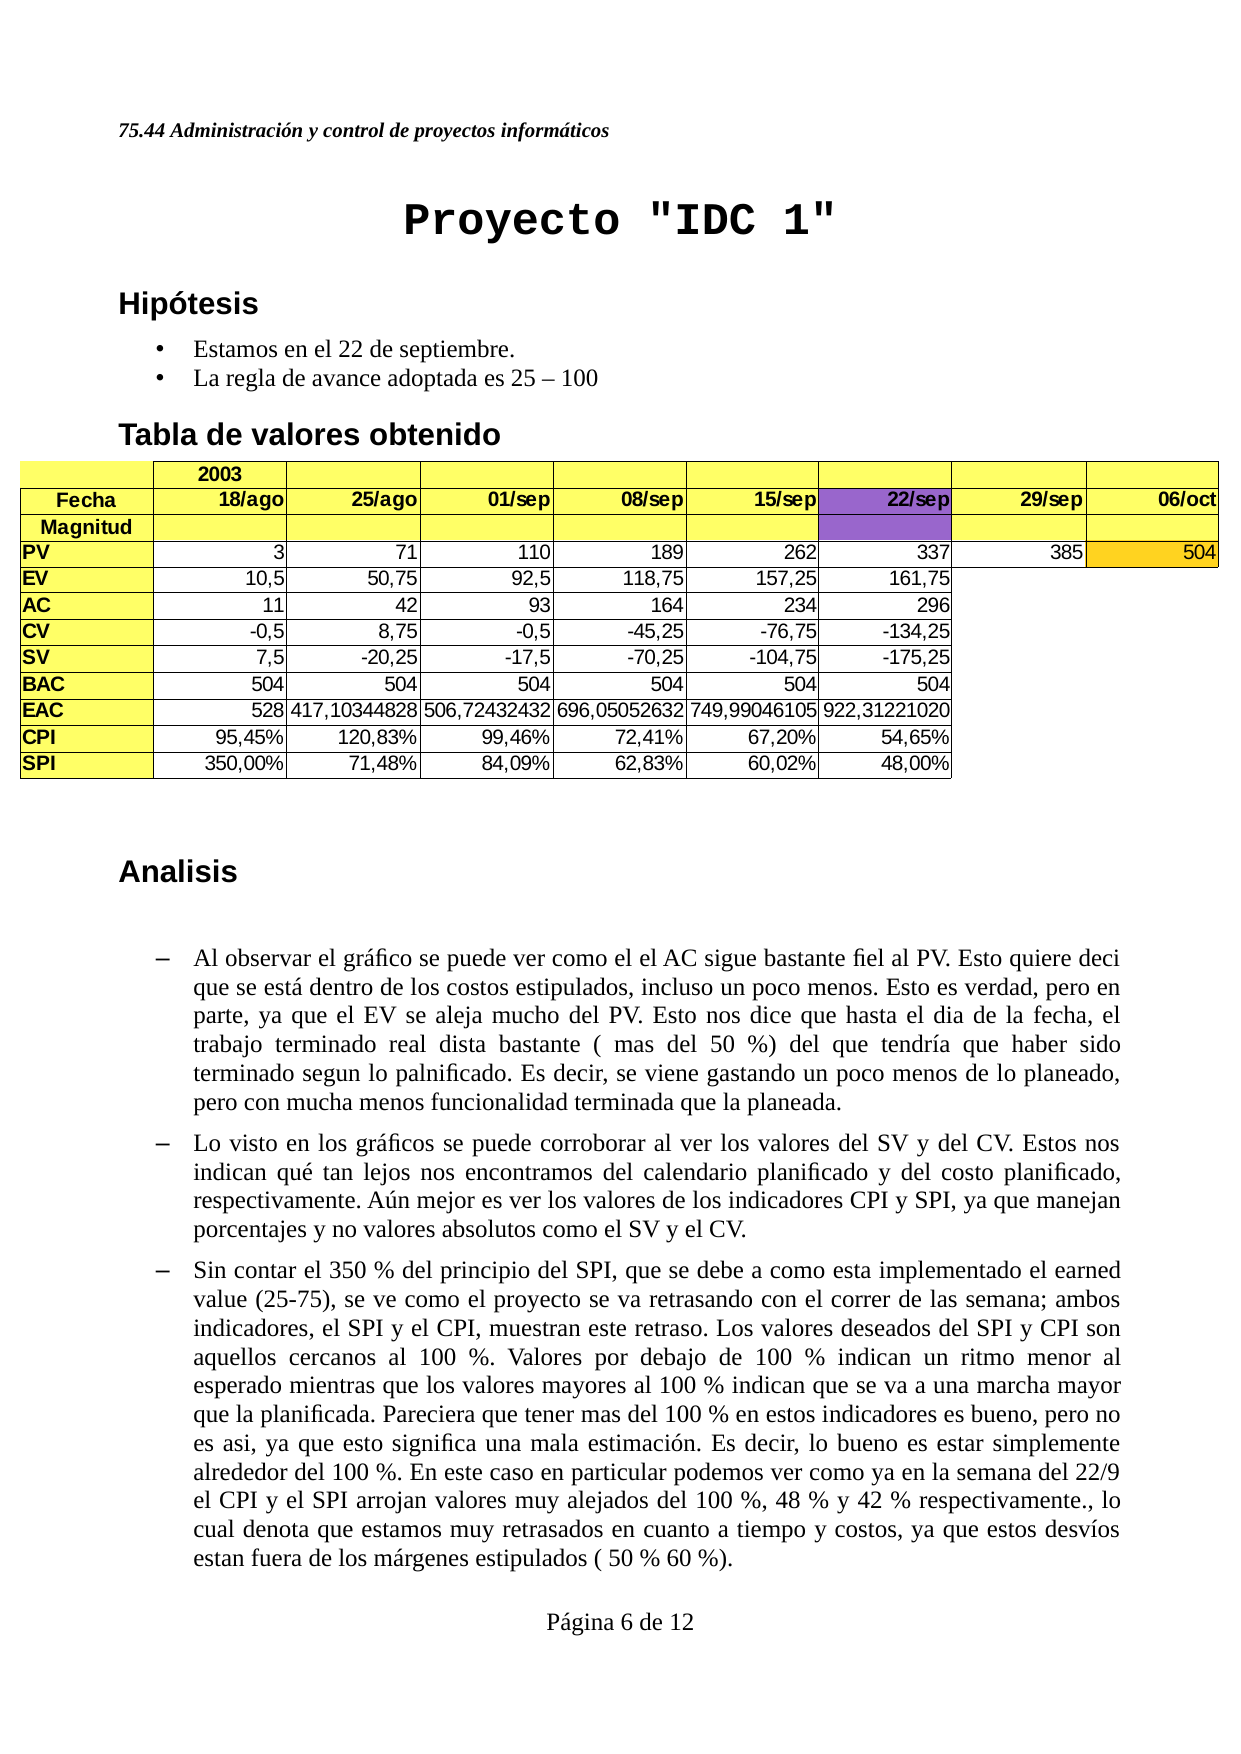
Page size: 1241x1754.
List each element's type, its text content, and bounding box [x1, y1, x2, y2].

subtitle Hipótesis [118, 285, 1122, 321]
subtitle Analisis [118, 853, 1122, 889]
list Lo visto en los gráﬁcos se puede corroborar al ver los valores del SV y del CV. Estos nos indican qué tan lejos nos encontramos del calendario planiﬁcado y del costo planiﬁcado, respectivamente. Aún mejor es ver los valores de los indicadores CPI y SPI, ya que manejan porcentajes y no valores absolutos como el SV y el CV. [156, 1128, 1122, 1243]
subtitle Proyecto "IDC 1" [118, 197, 1122, 248]
list Al observar el gráﬁco se puede ver como el el AC sigue bastante ﬁel al PV. Esto quiere deci que se está dentro de los costos estipulados, incluso un poco menos. Esto es verdad, pero en parte, ya que el EV se aleja mucho del PV. Esto nos dice que hasta el dia de la fecha, el trabajo terminado real dista bastante ( mas del 50 %) del que tendría que haber sido terminado segun lo palniﬁcado. Es decir, se viene gastando un poco menos de lo planeado, pero con mucha menos funcionalidad terminada que la planeada. [156, 943, 1122, 1116]
list La regla de avance adoptada es 25 – 100 [156, 363, 1122, 391]
list Sin contar el 350 % del principio del SPI, que se debe a como esta implementado el earned value (25-75), se ve como el proyecto se va retrasando con el correr de las semana; ambos indicadores, el SPI y el CPI, muestran este retraso. Los valores deseados del SPI y CPI son aquellos cercanos al 100 %. Valores por debajo de 100 % indican un ritmo menor al esperado mientras que los valores mayores al 100 % indican que se va a una marcha mayor que la planiﬁcada. Pareciera que tener mas del 100 % en estos indicadores es bueno, pero no es asi, ya que esto signiﬁca una mala estimación. Es decir, lo bueno es estar simplemente alrededor del 100 %. En este caso en particular podemos ver como ya en la semana del 22/9 el CPI y el SPI arrojan valores muy alejados del 100 %, 48 % y 42 % respectivamente., lo cual denota que estamos muy retrasados en cuanto a tiempo y costos, ya que estos desvíos estan fuera de los márgenes estipulados ( 50 % 60 %). [156, 1256, 1122, 1572]
subtitle Tabla de valores obtenido [118, 416, 1122, 452]
list Estamos en el 22 de septiembre. [156, 334, 1122, 363]
